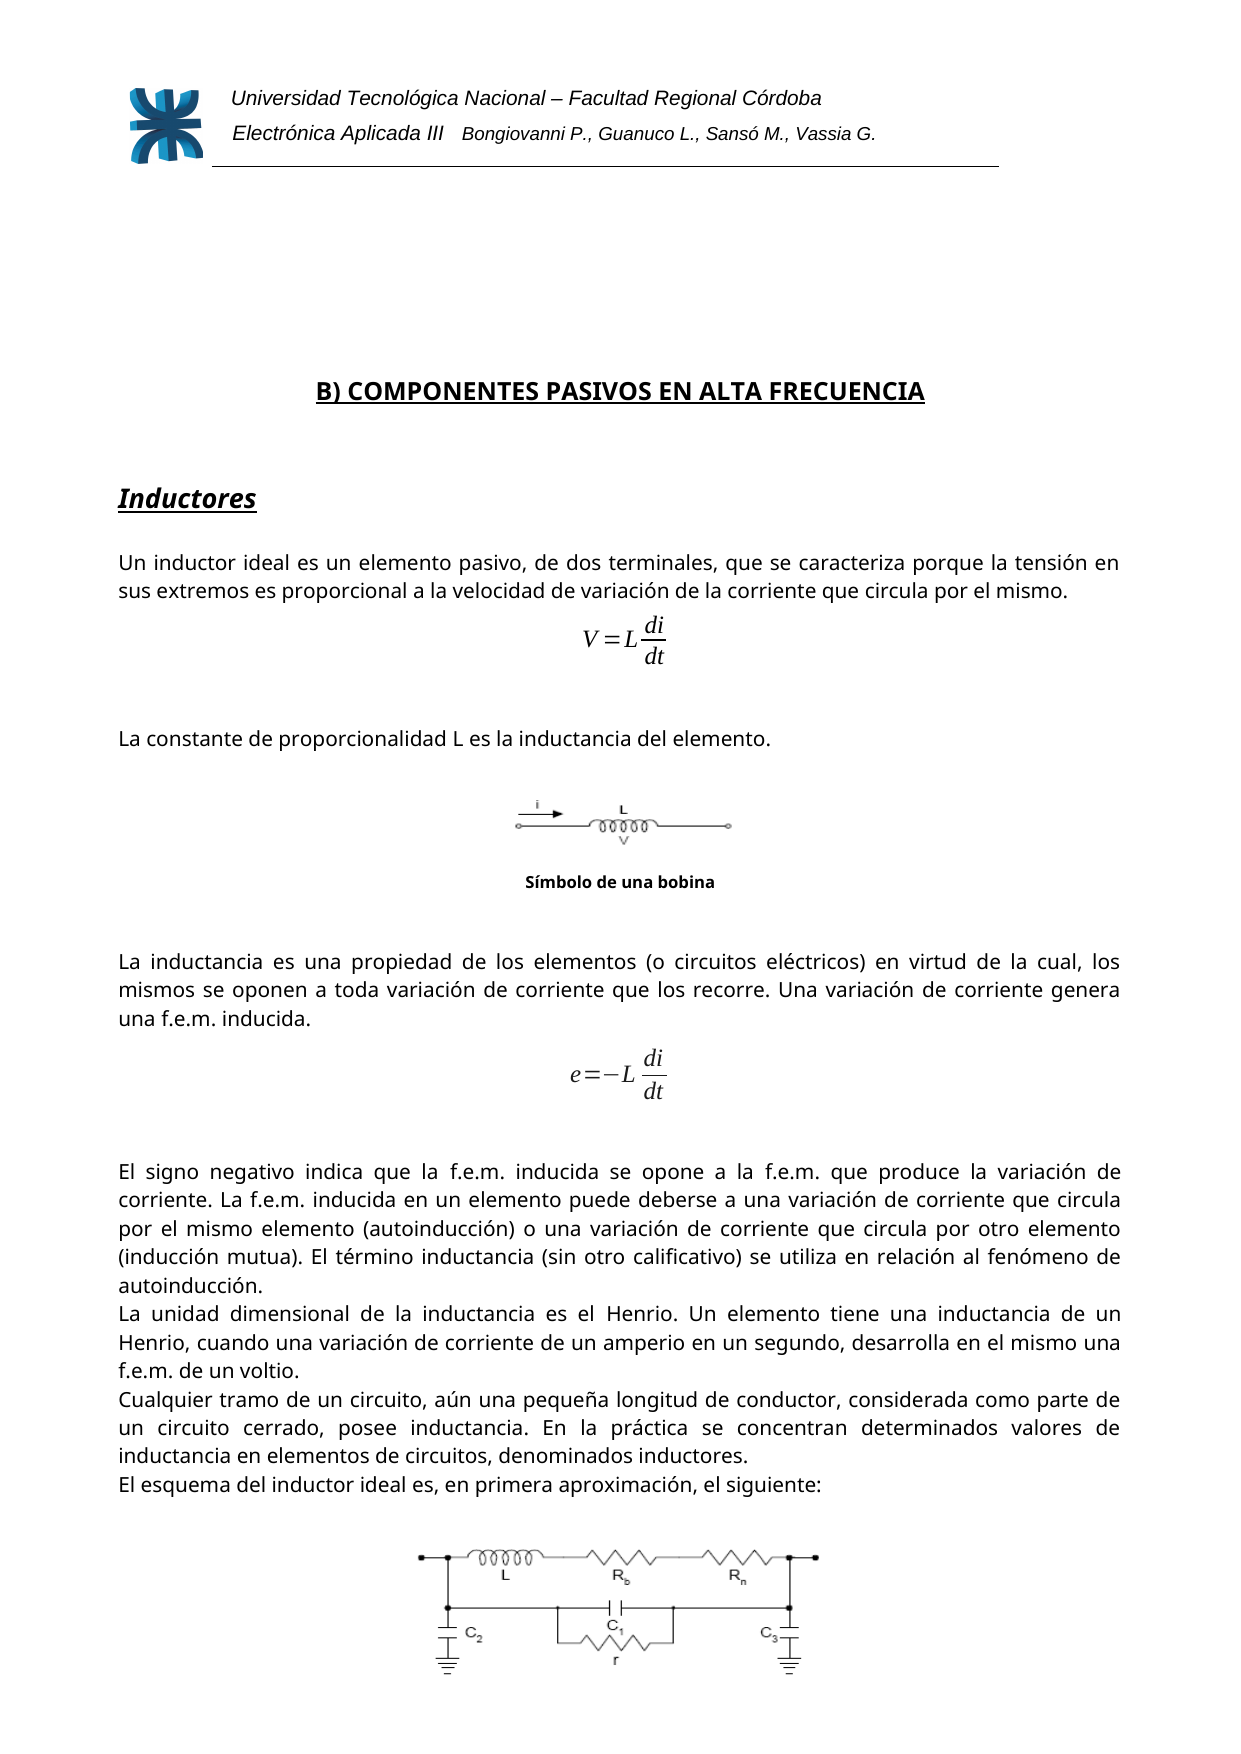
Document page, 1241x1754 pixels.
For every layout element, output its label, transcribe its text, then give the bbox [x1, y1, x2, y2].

text Cualquier tramo de un circuito, aún una pequeña longitud de conductor, considerada como parte de un circuito cerrado, posee inductancia. En la práctica se concentran determinados valores de inductancia en elementos de circuitos, denominados inductores. [118, 1385, 1122, 1470]
picture [129, 88, 203, 164]
text Símbolo de una bobina [118, 870, 1122, 893]
text El esquema del inductor ideal es, en primera aproximación, el siguiente: [118, 1470, 1122, 1498]
text B) COMPONENTES PASIVOS EN ALTA FRECUENCIA [118, 374, 1122, 408]
text La inductancia es una propiedad de los elementos (o circuitos eléctricos) en virtud de la cual, los mismos se oponen a toda variación de corriente que los recorre. Una variación de corriente genera una f.e.m. inducida. [118, 947, 1122, 1032]
text La unidad dimensional de la inductancia es el Henrio. Un elemento tiene una inductancia de un Henrio, cuando una variación de corriente de un amperio en un segundo, desarrolla en el mismo una f.e.m. de un voltio. [118, 1299, 1122, 1385]
text Inductores [118, 479, 1122, 516]
text Un inductor ideal es un elemento pasivo, de dos terminales, que se caracteriza porque la tensión en sus extremos es proporcional a la velocidad de variación de la corriente que circula por el mismo. [118, 548, 1122, 604]
text La constante de proporcionalidad L es la inductancia del elemento. [118, 724, 1122, 752]
text El signo negativo indica que la f.e.m. inducida se opone a la f.e.m. que produce la variación de corriente. La f.e.m. inducida en un elemento puede deberse a una variación de corriente que circula por el mismo elemento (autoinducción) o una variación de corriente que circula por otro elemento (inducción mutua). El término inductancia (sin otro calificativo) se utiliza en relación al fenómeno de autoinducción. [118, 1157, 1122, 1299]
